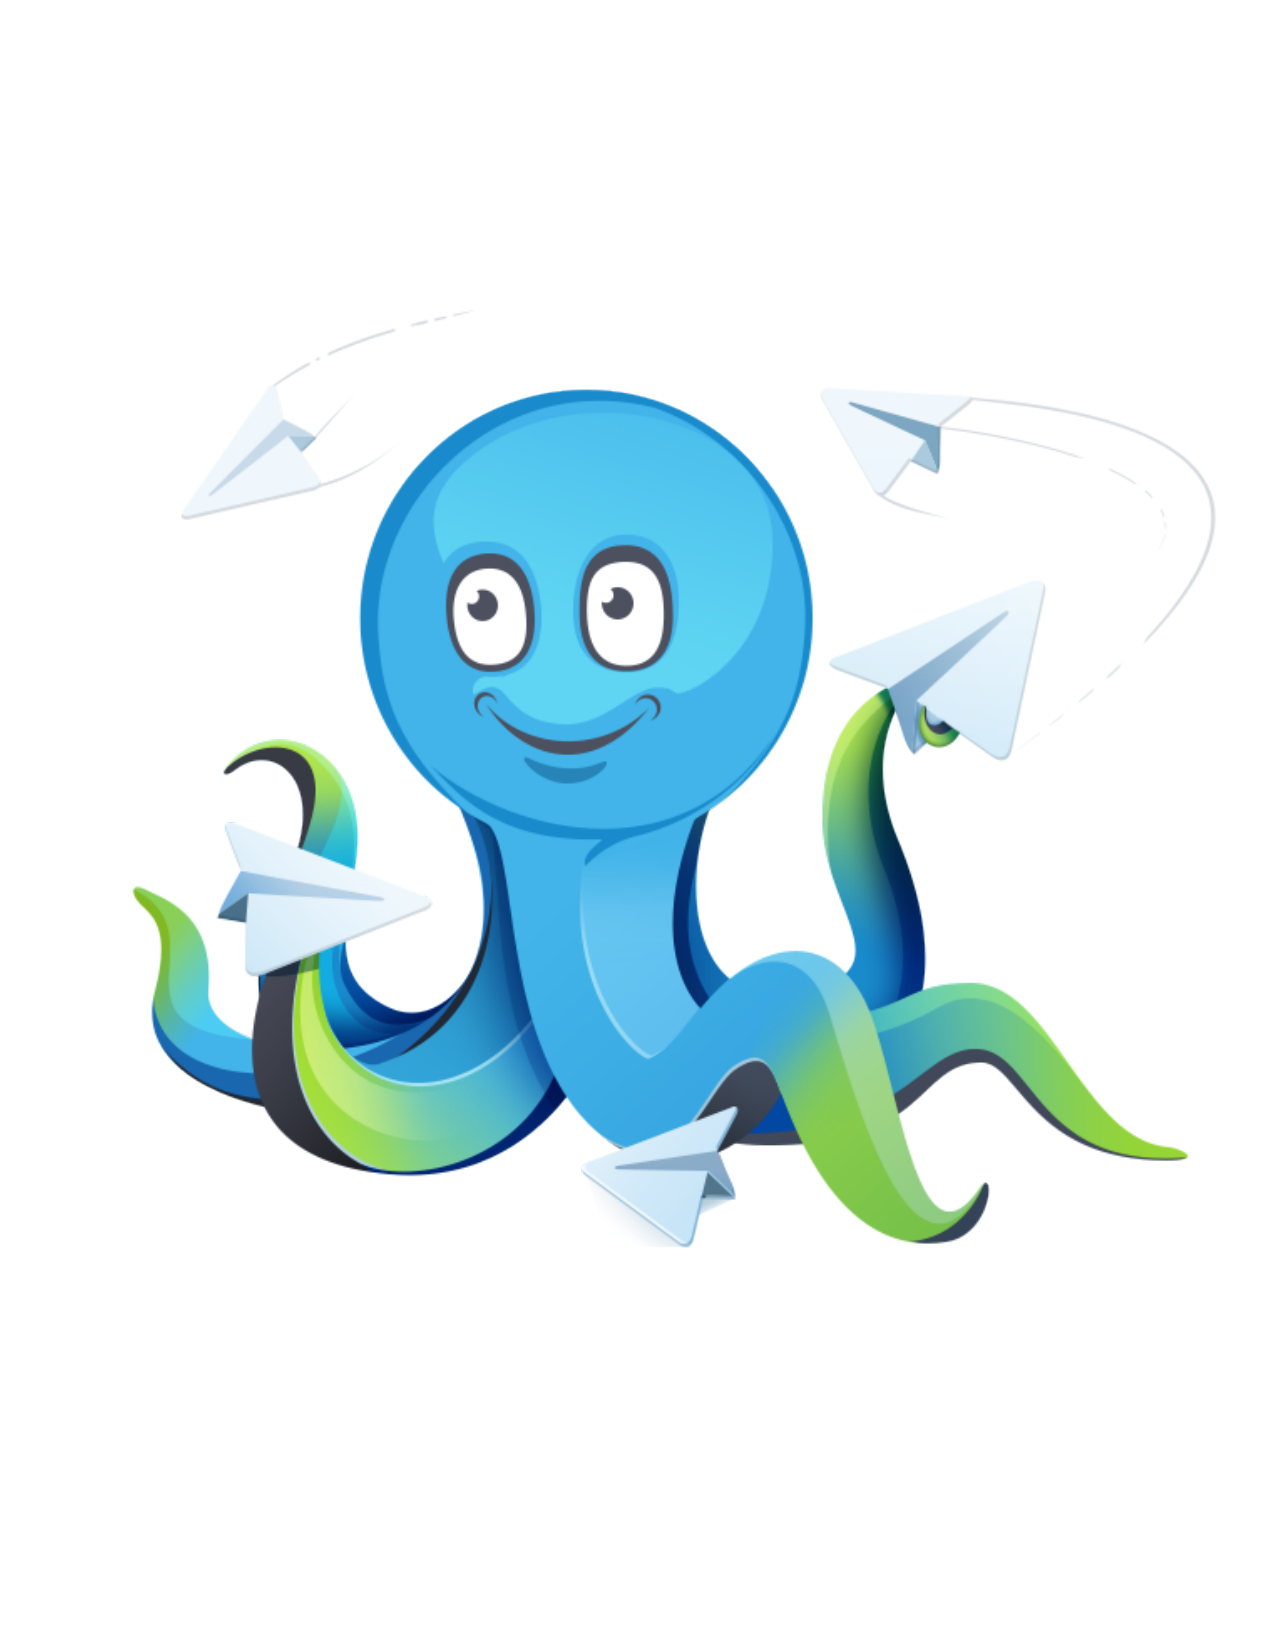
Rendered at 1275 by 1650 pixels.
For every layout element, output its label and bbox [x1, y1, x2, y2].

picture [101, 300, 1234, 1272]
